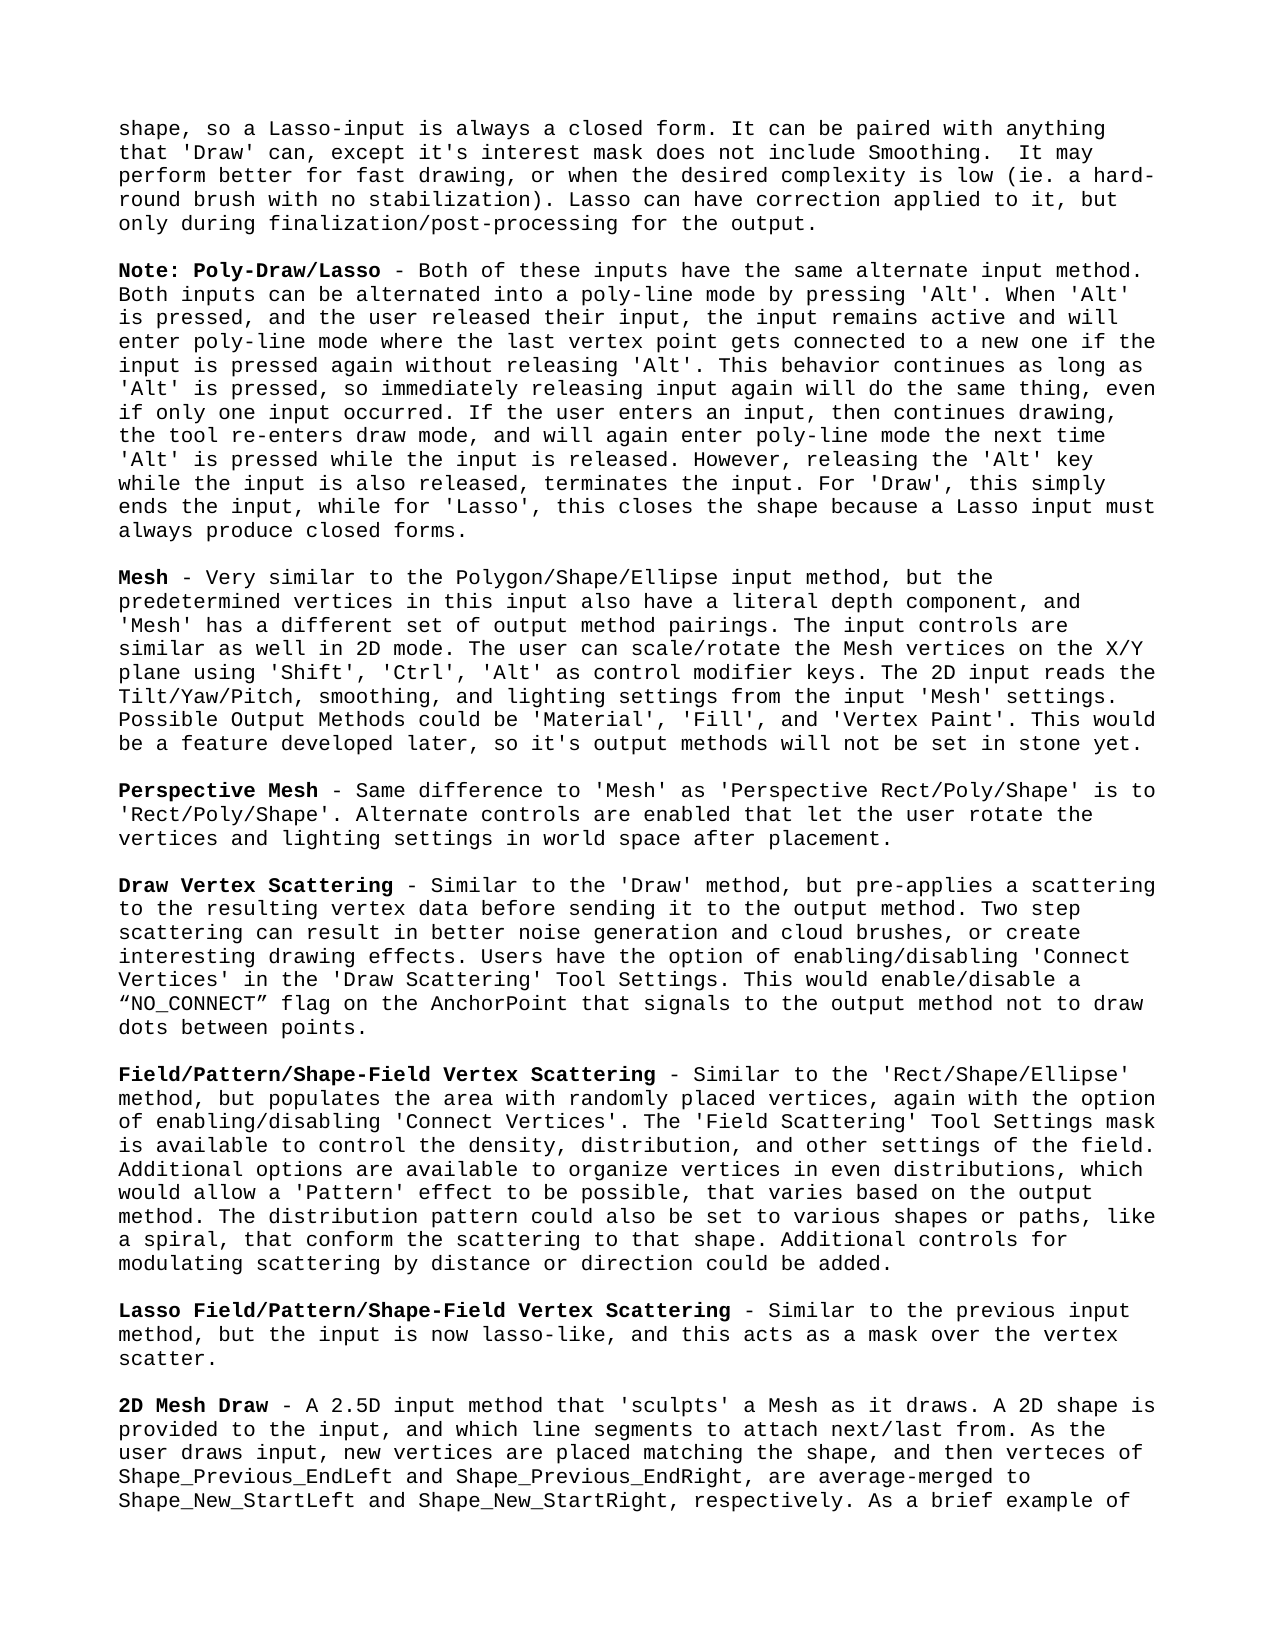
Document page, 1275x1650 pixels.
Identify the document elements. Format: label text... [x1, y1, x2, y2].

text shape, so a Lasso-input is always a closed form. It can be paired with anything that 'Draw' can, except it's interest mask does not include Smoothing. It may perform better for fast drawing, or when the desired complexity is low (ie. a hard-round brush with no stabilization). Lasso can have correction applied to it, but only during finalization/post-processing for the output. [118, 118, 1157, 236]
text Draw Vertex Scattering - Similar to the 'Draw' method, but pre-applies a scattering to the resulting vertex data before sending it to the output method. Two step scattering can result in better noise generation and cloud brushes, or create interesting drawing effects. Users have the option of enabling/disabling 'Connect Vertices' in the 'Draw Scattering' Tool Settings. This would enable/disable a “NO_CONNECT” flag on the AnchorPoint that signals to the output method not to draw dots between points. [118, 875, 1157, 1040]
text Lasso Field/Pattern/Shape-Field Vertex Scattering - Similar to the previous input method, but the input is now lasso-like, and this acts as a mask over the vertex scatter. [118, 1300, 1157, 1371]
text Mesh - Very similar to the Polygon/Shape/Ellipse input method, but the predetermined vertices in this input also have a literal depth component, and 'Mesh' has a different set of output method pairings. The input controls are similar as well in 2D mode. The user can scale/rotate the Mesh vertices on the X/Y plane using 'Shift', 'Ctrl', 'Alt' as control modifier keys. The 2D input reads the Tilt/Yaw/Pitch, smoothing, and lighting settings from the input 'Mesh' settings. Possible Output Methods could be 'Material', 'Fill', and 'Vertex Paint'. This would be a feature developed later, so it's output methods will not be set in stone yet. [118, 567, 1157, 757]
text 2D Mesh Draw - A 2.5D input method that 'sculpts' a Mesh as it draws. A 2D shape is provided to the input, and which line segments to attach next/last from. As the user draws input, new vertices are placed matching the shape, and then verteces of Shape_Previous_EndLeft and Shape_Previous_EndRight, are average-merged to Shape_New_StartLeft and Shape_New_StartRight, respectively. As a brief example of [118, 1395, 1157, 1513]
text Field/Pattern/Shape-Field Vertex Scattering - Similar to the 'Rect/Shape/Ellipse' method, but populates the area with randomly placed vertices, again with the option of enabling/disabling 'Connect Vertices'. The 'Field Scattering' Tool Settings mask is available to control the density, distribution, and other settings of the field. Additional options are available to organize vertices in even distributions, which would allow a 'Pattern' effect to be possible, that varies based on the output method. The distribution pattern could also be set to various shapes or paths, like a spiral, that conform the scattering to that shape. Additional controls for modulating scattering by distance or direction could be added. [118, 1064, 1157, 1277]
text Note: Poly-Draw/Lasso - Both of these inputs have the same alternate input method. Both inputs can be alternated into a poly-line mode by pressing 'Alt'. When 'Alt' is pressed, and the user released their input, the input remains active and will enter poly-line mode where the last vertex point gets connected to a new one if the input is pressed again without releasing 'Alt'. This behavior continues as long as 'Alt' is pressed, so immediately releasing input again will do the same thing, even if only one input occurred. If the user enters an input, then continues drawing, the tool re-enters draw mode, and will again enter poly-line mode the next time 'Alt' is pressed while the input is released. However, releasing the 'Alt' key while the input is also released, terminates the input. For 'Draw', this simply ends the input, while for 'Lasso', this closes the shape because a Lasso input must always produce closed forms. [118, 260, 1157, 544]
text Perspective Mesh - Same difference to 'Mesh' as 'Perspective Rect/Poly/Shape' is to 'Rect/Poly/Shape'. Alternate controls are enabled that let the user rotate the vertices and lighting settings in world space after placement. [118, 780, 1157, 851]
